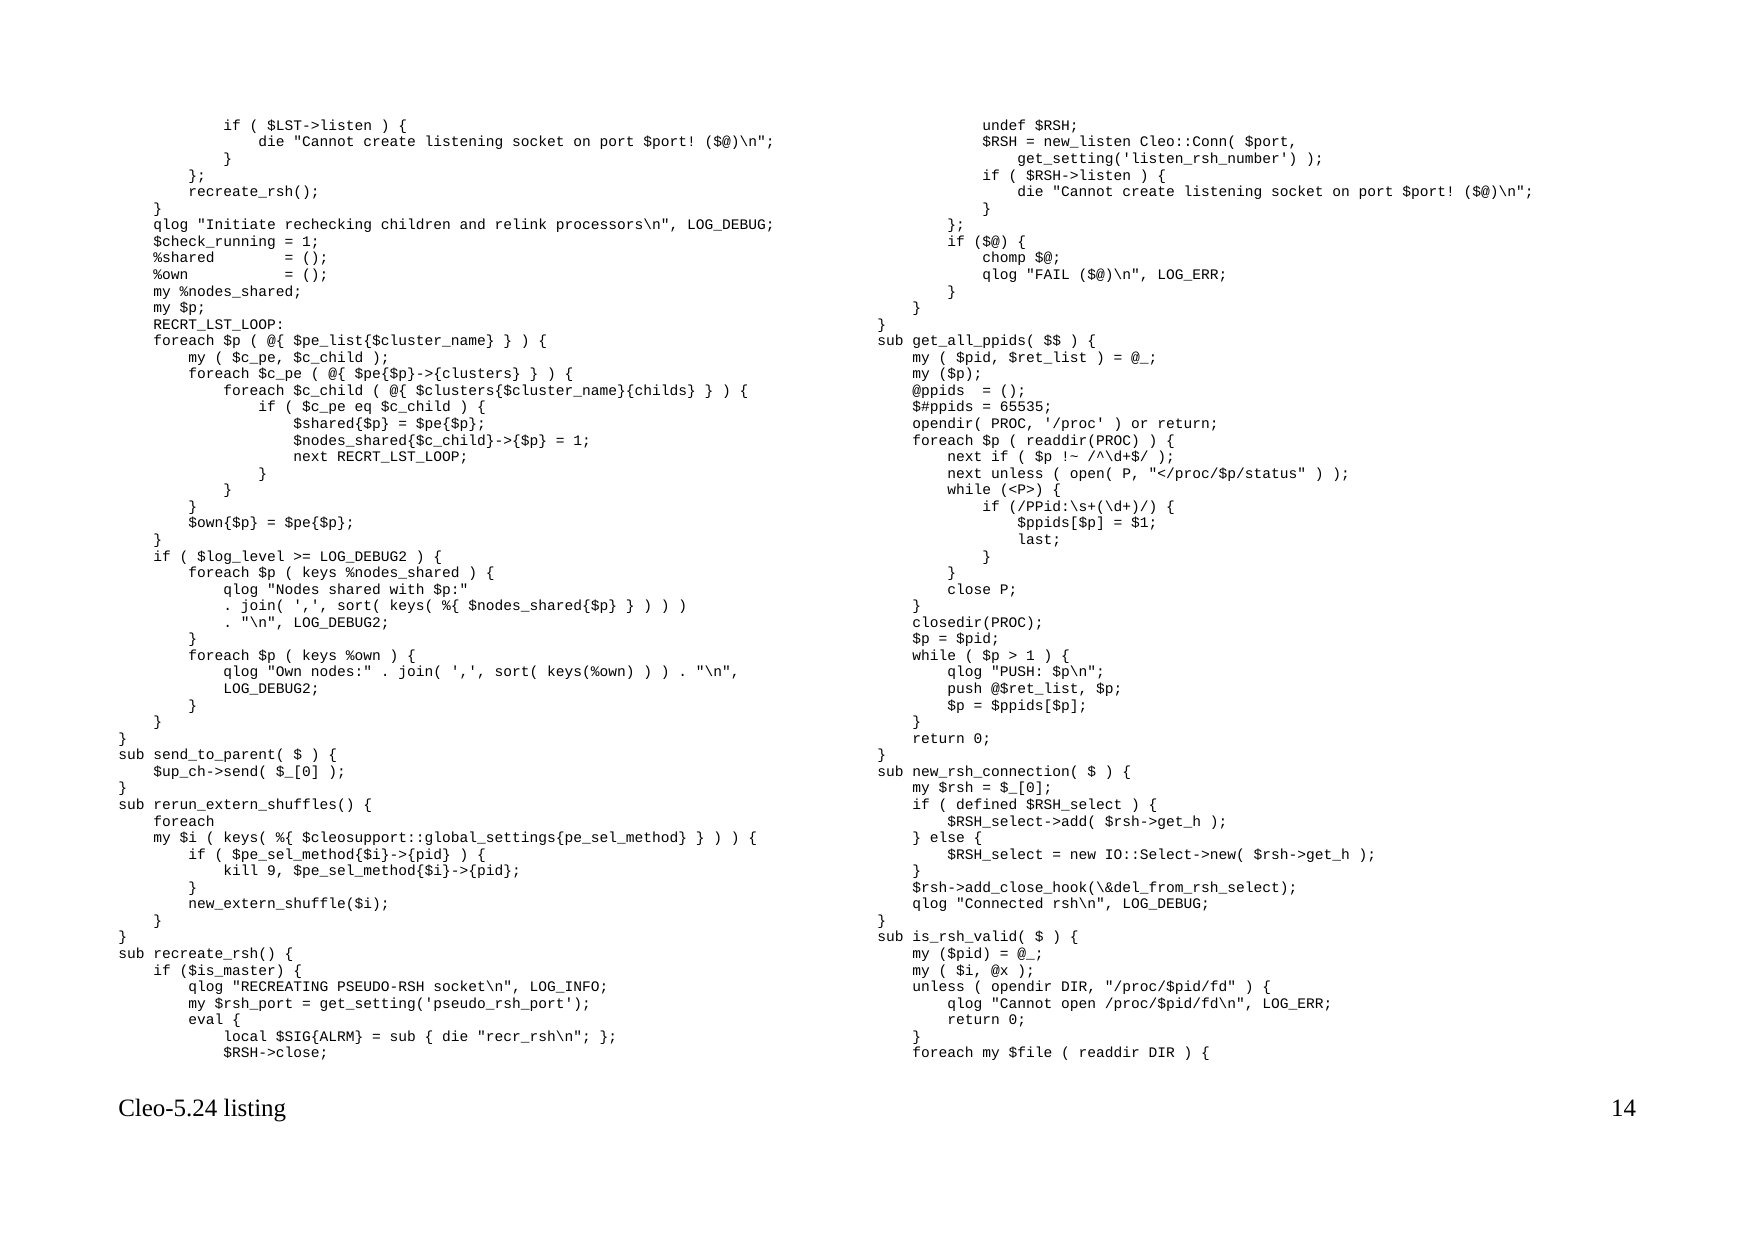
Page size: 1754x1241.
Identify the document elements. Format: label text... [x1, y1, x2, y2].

text $RSH_select->add( $rsh->get_h ); [877, 814, 1636, 830]
text } [118, 532, 877, 549]
text } [118, 880, 877, 897]
text } [877, 714, 1636, 731]
text my ($p); [877, 367, 1636, 383]
text } [877, 598, 1636, 615]
text die "Cannot create listening socket on port $port! ($@)\n"; [118, 135, 877, 151]
text $ppids[$p] = $1; [877, 516, 1636, 532]
text return 0; [877, 1012, 1636, 1029]
text } [118, 466, 877, 482]
text $RSH_select = new IO::Select->new( $rsh->get_h ); [877, 847, 1636, 863]
text } [877, 913, 1636, 930]
text } [877, 747, 1636, 764]
text foreach $p ( keys %nodes_shared ) { [118, 565, 877, 582]
text eval { [118, 1012, 877, 1029]
text sub send_to_parent( $ ) { [118, 747, 877, 764]
text if ( $c_pe eq $c_child ) { [118, 400, 877, 416]
text qlog "Cannot open /proc/$pid/fd\n", LOG_ERR; [877, 996, 1636, 1012]
text } [877, 201, 1636, 217]
text if ($@) { [877, 234, 1636, 251]
text } [877, 863, 1636, 880]
text if ( $log_level >= LOG_DEBUG2 ) { [118, 549, 877, 565]
text new_extern_shuffle($i); [118, 897, 877, 913]
text $up_ch->send( $_[0] ); [118, 764, 877, 781]
text kill 9, $pe_sel_method{$i}->{pid}; [118, 863, 877, 880]
text sub rerun_extern_shuffles() { [118, 797, 877, 814]
text } [877, 284, 1636, 300]
text } [118, 632, 877, 648]
text } [877, 565, 1636, 582]
text $RSH = new_listen Cleo::Conn( $port, [877, 135, 1636, 151]
text } [118, 913, 877, 930]
text } [118, 781, 877, 797]
text } [118, 698, 877, 714]
text } [118, 930, 877, 946]
text sub is_rsh_valid( $ ) { [877, 930, 1636, 946]
text foreach $c_pe ( @{ $pe{$p}->{clusters} } ) { [118, 367, 877, 383]
text next if ( $p !~ /^\d+$/ ); [877, 449, 1636, 466]
text } [118, 499, 877, 516]
text my ( $c_pe, $c_child ); [118, 350, 877, 367]
text closedir(PROC); [877, 615, 1636, 632]
text next RECRT_LST_LOOP; [118, 449, 877, 466]
text }; [877, 217, 1636, 234]
text qlog "Own nodes:" . join( ',', sort( keys(%own) ) ) . "\n", [118, 665, 877, 681]
text %own = (); [118, 267, 877, 284]
text } [118, 151, 877, 168]
text while ( $p > 1 ) { [877, 648, 1636, 665]
text } [877, 549, 1636, 565]
text . join( ',', sort( keys( %{ $nodes_shared{$p} } ) ) ) [118, 598, 877, 615]
text foreach $p ( readdir(PROC) ) { [877, 433, 1636, 449]
text chomp $@; [877, 251, 1636, 267]
text RECRT_LST_LOOP: [118, 317, 877, 333]
text last; [877, 532, 1636, 549]
text $p = $ppids[$p]; [877, 698, 1636, 714]
text $RSH->close; [118, 1046, 877, 1062]
text foreach [118, 814, 877, 830]
text . "\n", LOG_DEBUG2; [118, 615, 877, 632]
text $own{$p} = $pe{$p}; [118, 516, 877, 532]
text @ppids = (); [877, 383, 1636, 400]
text if ( $pe_sel_method{$i}->{pid} ) { [118, 847, 877, 863]
text } [118, 714, 877, 731]
text }; [118, 168, 877, 184]
text if ( defined $RSH_select ) { [877, 797, 1636, 814]
text if ($is_master) { [118, 963, 877, 979]
text if ( $RSH->listen ) { [877, 168, 1636, 184]
text next unless ( open( P, "</proc/$p/status" ) ); [877, 466, 1636, 482]
text my $i ( keys( %{ $cleosupport::global_settings{pe_sel_method} } ) ) { [118, 830, 877, 847]
text my ( $i, @x ); [877, 963, 1636, 979]
text sub recreate_rsh() { [118, 946, 877, 963]
text } [877, 1029, 1636, 1046]
text qlog "RECREATING PSEUDO-RSH socket\n", LOG_INFO; [118, 979, 877, 996]
text qlog "Initiate rechecking children and relink processors\n", LOG_DEBUG; [118, 217, 877, 234]
text my $p; [118, 300, 877, 317]
text $rsh->add_close_hook(\&del_from_rsh_select); [877, 880, 1636, 897]
text if (/PPid:\s+(\d+)/) { [877, 499, 1636, 516]
text } [877, 300, 1636, 317]
text %shared = (); [118, 251, 877, 267]
text unless ( opendir DIR, "/proc/$pid/fd" ) { [877, 979, 1636, 996]
text get_setting('listen_rsh_number') ); [877, 151, 1636, 168]
text undef $RSH; [877, 118, 1636, 135]
text my $rsh = $_[0]; [877, 781, 1636, 797]
text qlog "Nodes shared with $p:" [118, 582, 877, 598]
text sub get_all_ppids( $$ ) { [877, 333, 1636, 350]
text LOG_DEBUG2; [118, 681, 877, 698]
text sub new_rsh_connection( $ ) { [877, 764, 1636, 781]
text } [118, 201, 877, 217]
text foreach $p ( @{ $pe_list{$cluster_name} } ) { [118, 333, 877, 350]
text if ( $LST->listen ) { [118, 118, 877, 135]
text foreach $c_child ( @{ $clusters{$cluster_name}{childs} } ) { [118, 383, 877, 400]
text $check_running = 1; [118, 234, 877, 251]
text qlog "Connected rsh\n", LOG_DEBUG; [877, 897, 1636, 913]
text my ($pid) = @_; [877, 946, 1636, 963]
text close P; [877, 582, 1636, 598]
text } [118, 731, 877, 747]
text die "Cannot create listening socket on port $port! ($@)\n"; [877, 184, 1636, 201]
text $nodes_shared{$c_child}->{$p} = 1; [118, 433, 877, 449]
text opendir( PROC, '/proc' ) or return; [877, 416, 1636, 433]
text local $SIG{ALRM} = sub { die "recr_rsh\n"; }; [118, 1029, 877, 1046]
text my $rsh_port = get_setting('pseudo_rsh_port'); [118, 996, 877, 1012]
text foreach my $file ( readdir DIR ) { [877, 1046, 1636, 1062]
text push @$ret_list, $p; [877, 681, 1636, 698]
text $shared{$p} = $pe{$p}; [118, 416, 877, 433]
text while (<P>) { [877, 482, 1636, 499]
text my %nodes_shared; [118, 284, 877, 300]
text foreach $p ( keys %own ) { [118, 648, 877, 665]
text $#ppids = 65535; [877, 400, 1636, 416]
text recreate_rsh(); [118, 184, 877, 201]
text } [877, 317, 1636, 333]
text return 0; [877, 731, 1636, 747]
text } else { [877, 830, 1636, 847]
text my ( $pid, $ret_list ) = @_; [877, 350, 1636, 367]
text qlog "FAIL ($@)\n", LOG_ERR; [877, 267, 1636, 284]
text qlog "PUSH: $p\n"; [877, 665, 1636, 681]
text } [118, 482, 877, 499]
text $p = $pid; [877, 632, 1636, 648]
